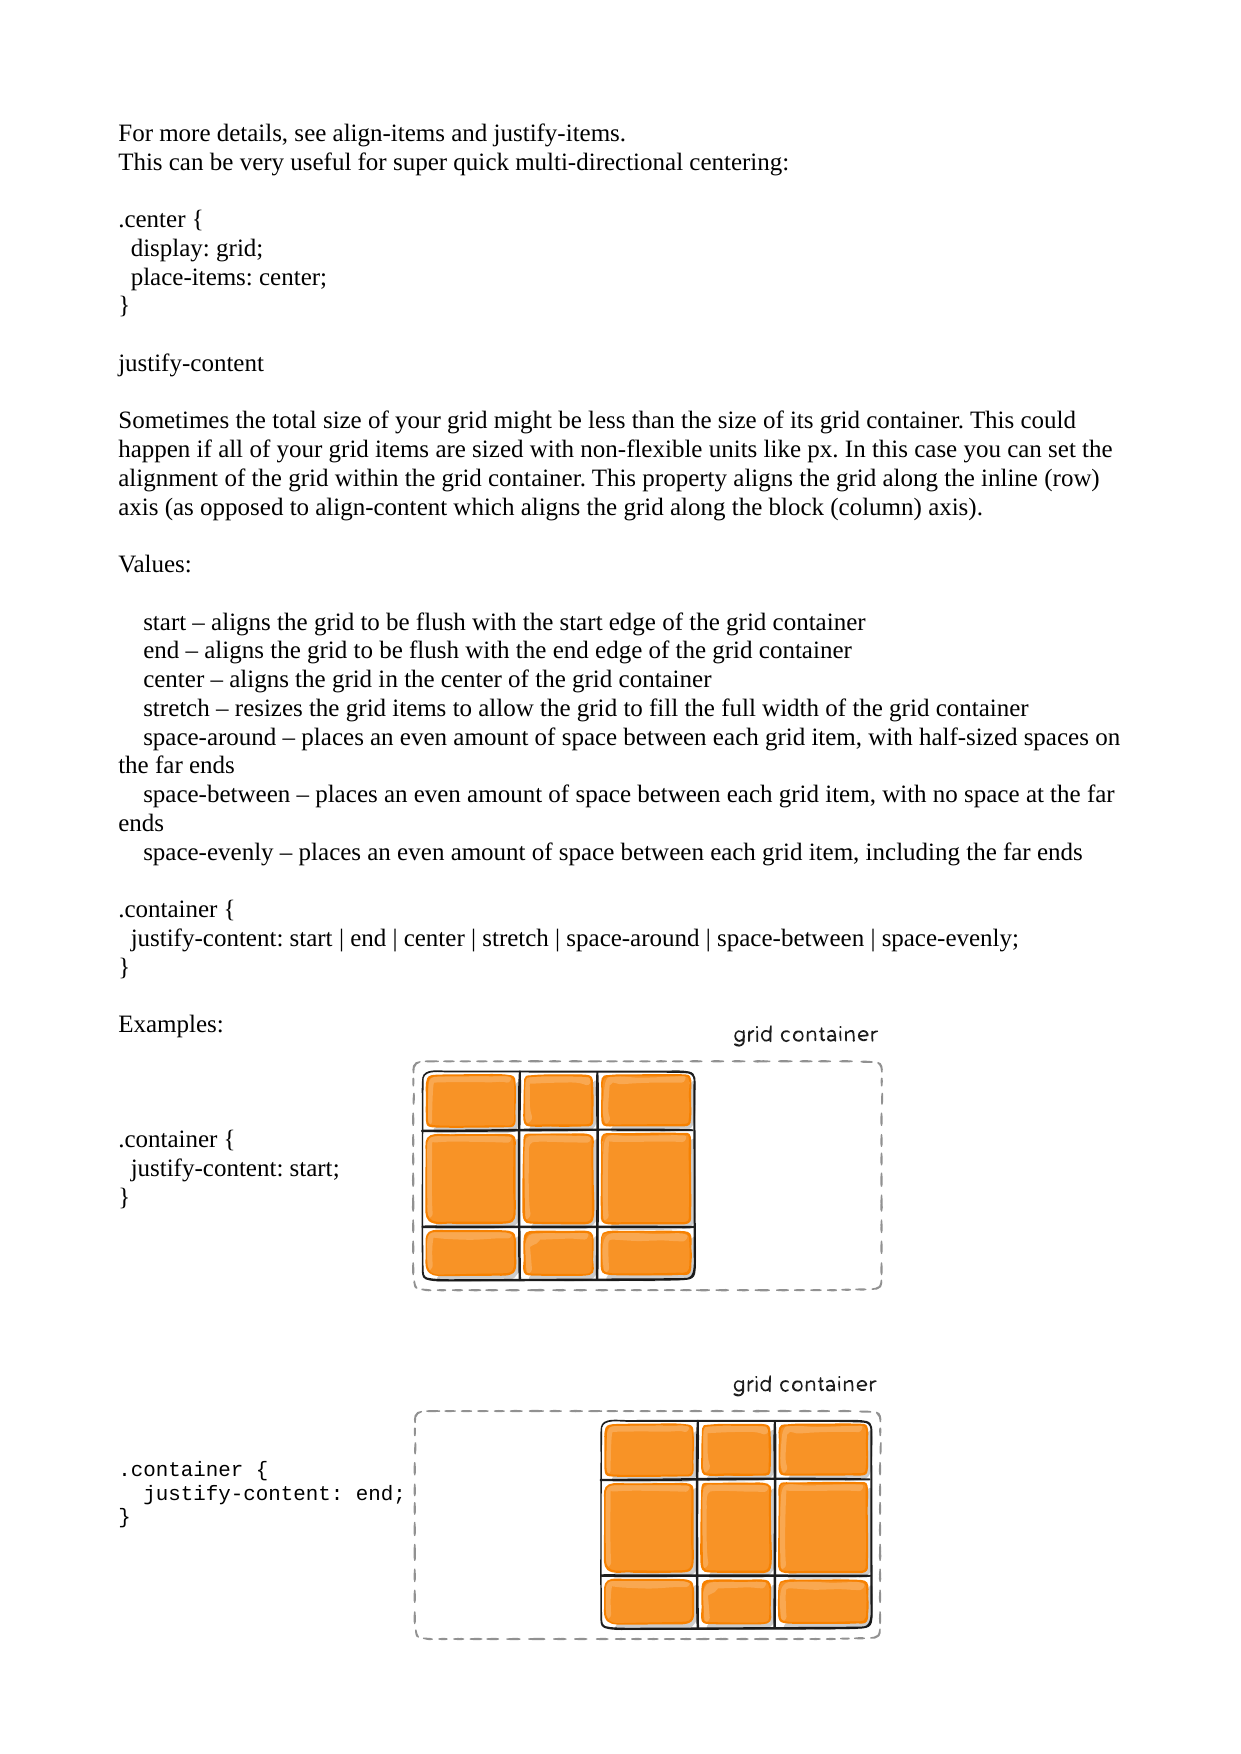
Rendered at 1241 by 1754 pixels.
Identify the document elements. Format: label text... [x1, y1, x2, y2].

text Sometimes the total size of your grid might be less than the size of its grid container. This could happen if all of your grid items are sized with non-flexible units like px. In this case you can set the alignment of the grid within the grid container. This property aligns the grid along the inline (row) axis (as opposed to align-content which aligns the grid along the block (column) axis). [118, 406, 1122, 521]
text [873, 1506, 1122, 1530]
text place-items: center; [118, 262, 1122, 291]
text This can be very useful for super quick multi-directional centering: [118, 147, 1122, 176]
text space-evenly – places an even amount of space between each grid item, including the far ends [118, 837, 1122, 866]
text end – aligns the grid to be flush with the end edge of the grid container [118, 636, 1122, 664]
text } [118, 291, 1122, 319]
text stretch – resizes the grid items to allow the grid to fill the full width of the grid container [118, 693, 1122, 722]
text [697, 1182, 1122, 1211]
text [697, 1124, 1122, 1153]
text space-around – places an even amount of space between each grid item, with half-sized spaces on the far ends [118, 722, 1122, 779]
text [874, 1459, 1122, 1483]
text [696, 1153, 1122, 1182]
text .container { [118, 1124, 421, 1153]
text justify-content [118, 348, 1122, 377]
text start – aligns the grid to be flush with the start edge of the grid container [118, 607, 1122, 636]
text } [118, 952, 1122, 981]
text justify-content: start | end | center | stretch | space-around | space-between | space-evenly; [118, 923, 1122, 952]
text .center { [118, 204, 1122, 233]
text .container { [118, 1459, 600, 1483]
text For more details, see align-items and justify-items. [118, 118, 1122, 147]
text .container { [118, 894, 1122, 923]
text [873, 1483, 1122, 1506]
text Values: [118, 549, 1122, 578]
text } [118, 1182, 421, 1211]
text center – aligns the grid in the center of the grid container [118, 664, 1122, 693]
text display: grid; [118, 233, 1122, 262]
text justify-content: start; [118, 1153, 421, 1182]
text } [118, 1506, 600, 1530]
text space-between – places an even amount of space between each grid item, with no space at the far ends [118, 779, 1122, 837]
text justify-content: end; [118, 1483, 600, 1506]
text Examples: [118, 1009, 1122, 1038]
